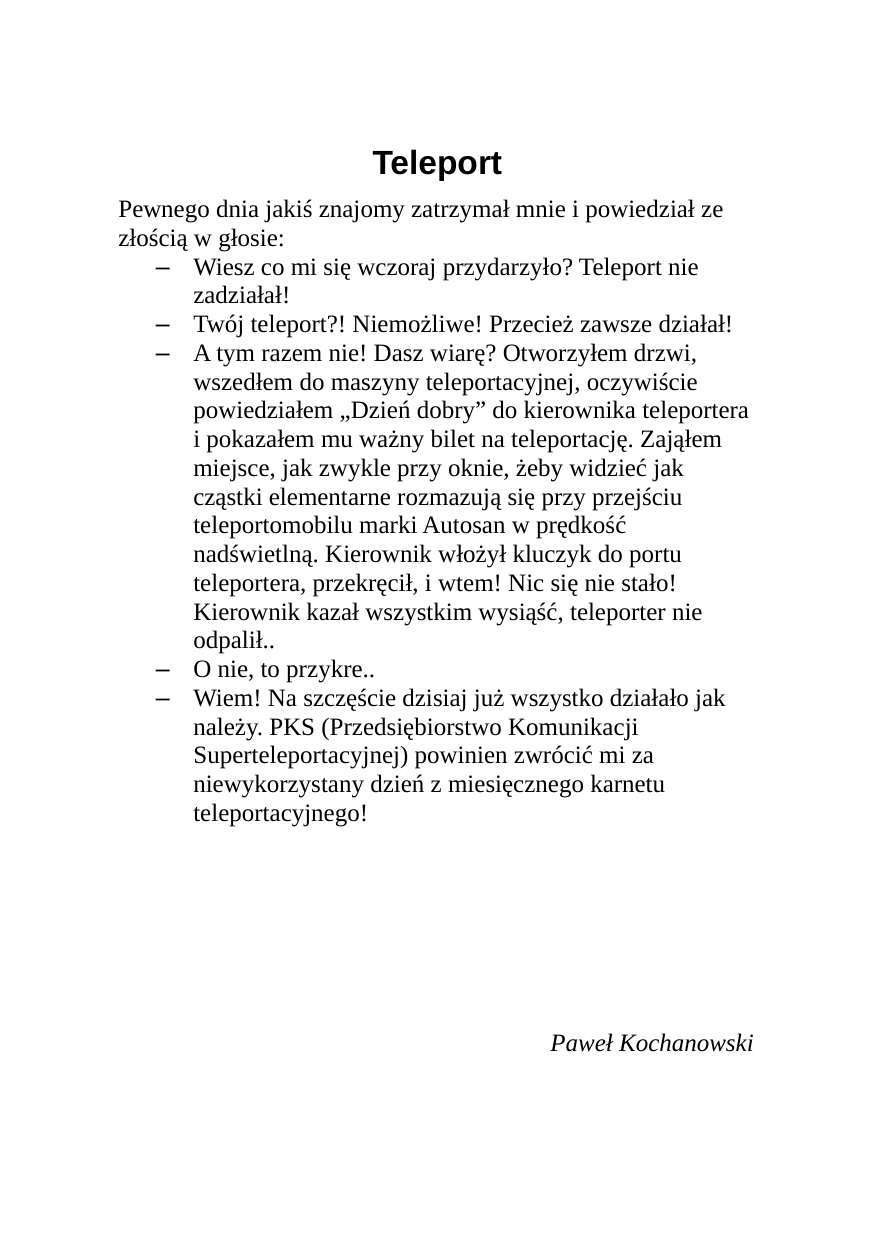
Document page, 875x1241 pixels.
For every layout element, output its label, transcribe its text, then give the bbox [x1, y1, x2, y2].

list O nie, to przykre.. [156, 654, 756, 683]
list Wiem! Na szczęście dzisiaj już wszystko działało jak należy. PKS (Przedsiębiorstwo Komunikacji Superteleportacyjnej) powinien zwrócić mi za niewykorzystany dzień z miesięcznego karnetu teleportacyjnego! [156, 683, 756, 827]
subtitle Teleport [118, 143, 756, 182]
list A tym razem nie! Dasz wiarę? Otworzyłem drzwi, wszedłem do maszyny teleportacyjnej, oczywiście powiedziałem „Dzień dobry” do kierownika teleportera i pokazałem mu ważny bilet na teleportację. Zająłem miejsce, jak zwykle przy oknie, żeby widzieć jak cząstki elementarne rozmazują się przy przejściu teleportomobilu marki Autosan w prędkość nadświetlną. Kierownik włożył kluczyk do portu teleportera, przekręcił, i wtem! Nic się nie stało! Kierownik kazał wszystkim wysiąść, teleporter nie odpalił.. [156, 338, 756, 654]
list Twój teleport?! Niemożliwe! Przecież zawsze działał! [156, 309, 756, 338]
text Pewnego dnia jakiś znajomy zatrzymał mnie i powiedział ze złością w głosie: [118, 194, 756, 252]
text Paweł Kochanowski [118, 1028, 756, 1057]
list Wiesz co mi się wczoraj przydarzyło? Teleport nie zadziałał! [156, 252, 756, 309]
